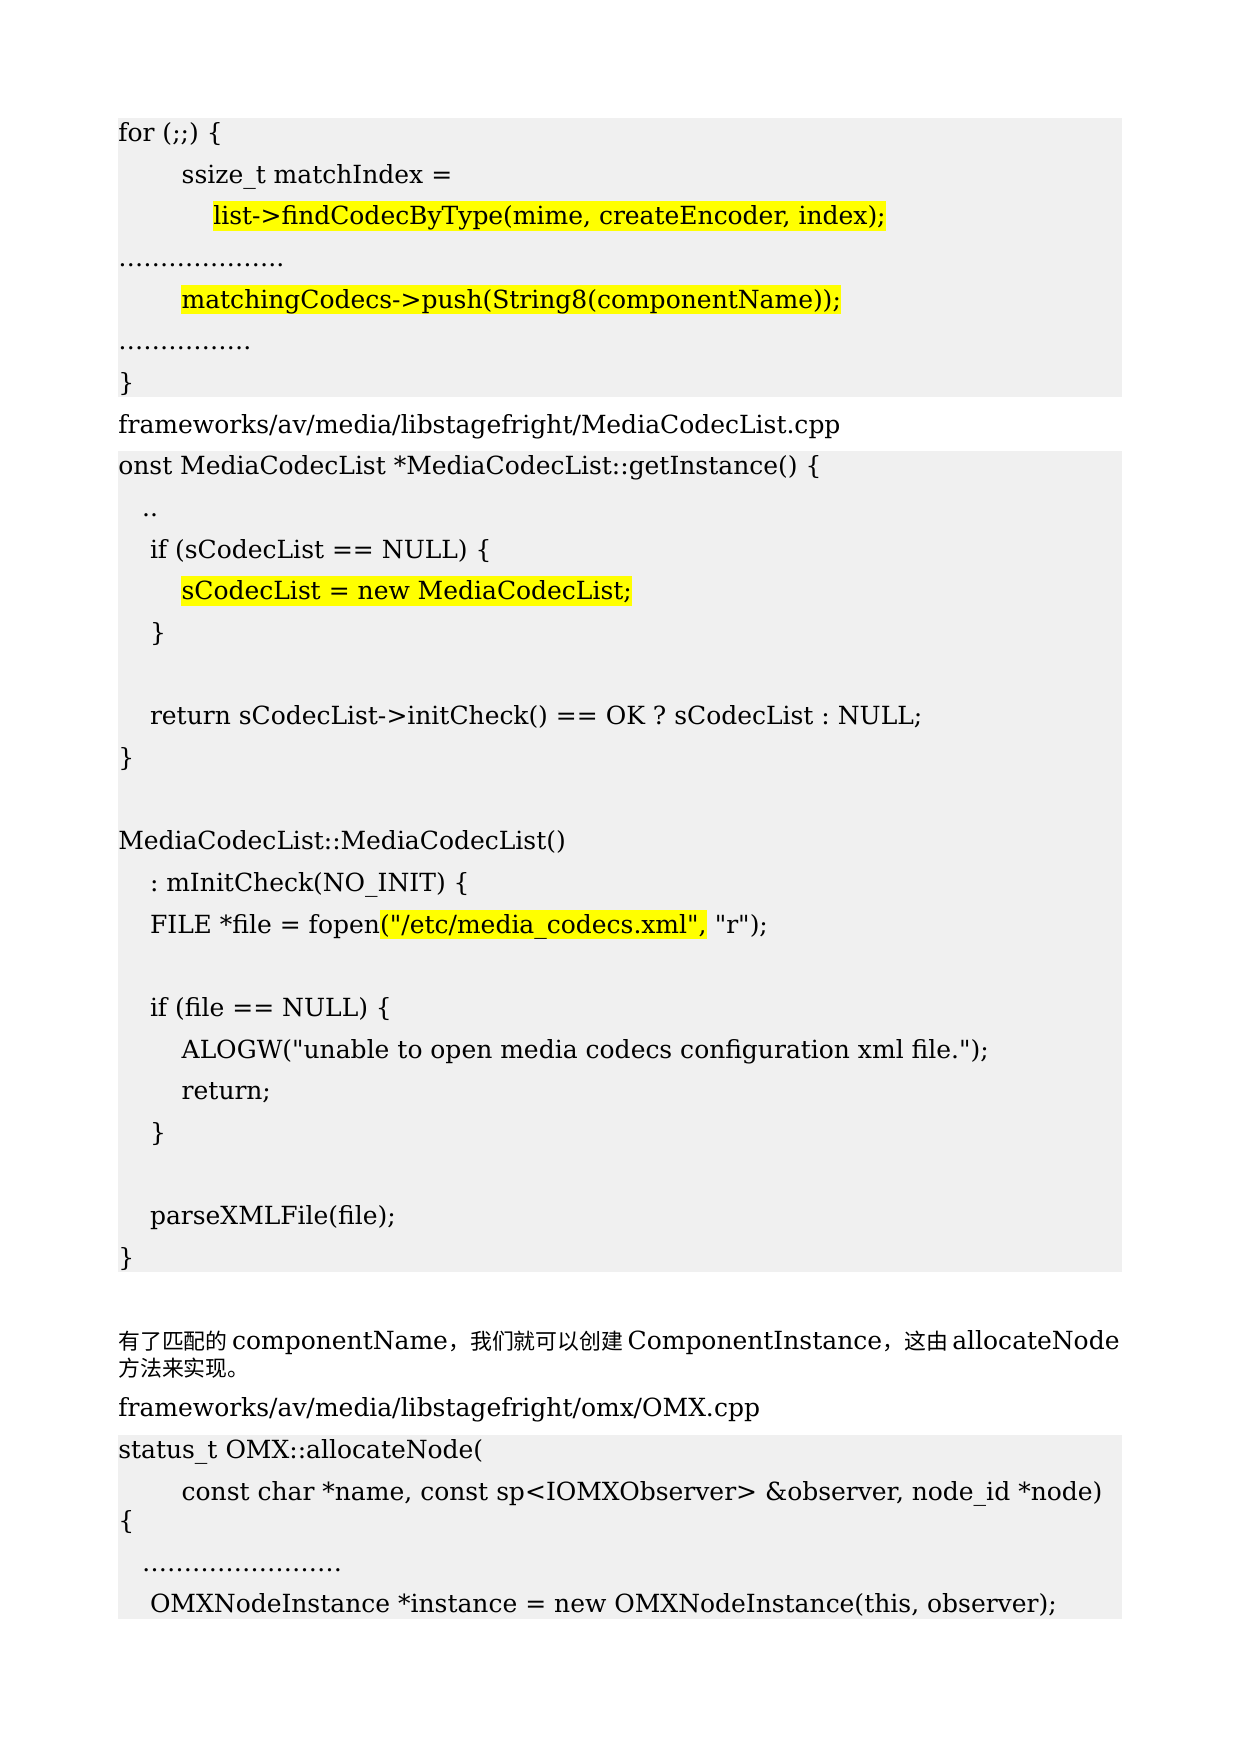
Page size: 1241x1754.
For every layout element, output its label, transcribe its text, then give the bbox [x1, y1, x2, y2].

text parseXMLFile(file); [118, 1201, 1122, 1231]
text for (;;) { [118, 118, 1122, 147]
text return; [118, 1076, 1122, 1106]
text FILE *file = fopen("/etc/media_codecs.xml", "r"); [118, 910, 1122, 939]
text OMXNodeInstance *instance = new OMXNodeInstance(this, observer); [118, 1589, 1122, 1619]
text …………………… [118, 1548, 1122, 1577]
text } [118, 368, 1122, 397]
text } [118, 618, 1122, 647]
text } [118, 743, 1122, 772]
text return sCodecList->initCheck() == OK ? sCodecList : NULL; [118, 701, 1122, 731]
text ……………….. [118, 243, 1122, 272]
text ……………. [118, 326, 1122, 356]
text MediaCodecList::MediaCodecList() [118, 826, 1122, 856]
text ssize_t matchIndex = [118, 160, 1122, 189]
text 有了匹配的componentName，我们就可以创建ComponentInstance，这由allocateNode方法来实现。 [118, 1326, 1122, 1381]
text ALOGW("unable to open media codecs configuration xml file."); [118, 1035, 1122, 1064]
text if (sCodecList == NULL) { [118, 535, 1122, 564]
text .. [118, 493, 1122, 522]
text frameworks/av/media/libstagefright/omx/OMX.cpp [118, 1394, 1122, 1423]
text matchingCodecs->push(String8(componentName)); [118, 285, 1122, 314]
text } [118, 1243, 1122, 1272]
text list->findCodecByType(mime, createEncoder, index); [118, 201, 1122, 231]
text status_t OMX::allocateNode( [118, 1435, 1122, 1464]
text const char *name, const sp<IOMXObserver> &observer, node_id *node) { [118, 1477, 1122, 1535]
text sCodecList = new MediaCodecList; [118, 576, 1122, 606]
text } [118, 1118, 1122, 1147]
text onst MediaCodecList *MediaCodecList::getInstance() { [118, 451, 1122, 481]
text frameworks/av/media/libstagefright/MediaCodecList.cpp [118, 410, 1122, 439]
text : mInitCheck(NO_INIT) { [118, 868, 1122, 897]
text if (file == NULL) { [118, 993, 1122, 1022]
